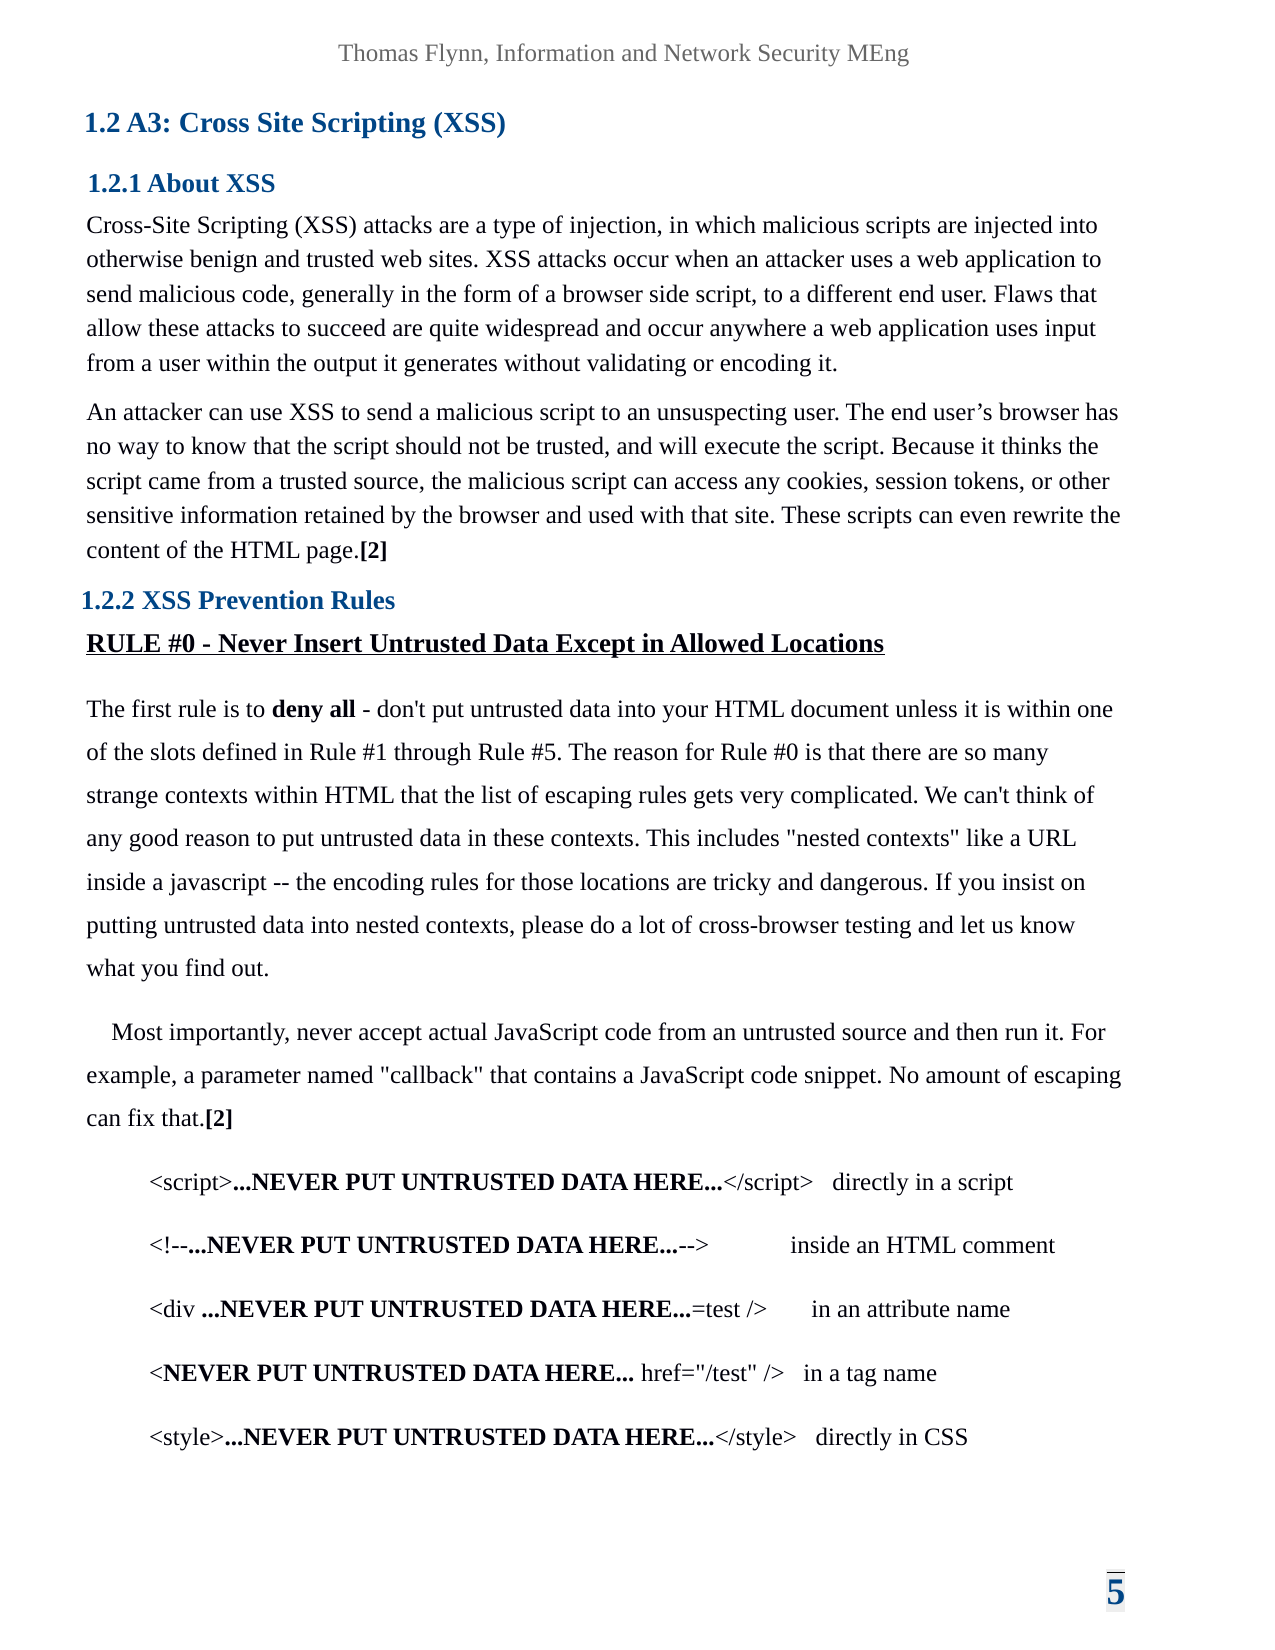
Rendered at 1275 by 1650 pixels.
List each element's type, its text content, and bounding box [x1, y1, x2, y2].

text <!--...NEVER PUT UNTRUSTED DATA HERE...--> inside an HTML comment [86, 1230, 1125, 1259]
subtitle 1.2.1 About XSS [74, 167, 1125, 198]
text <NEVER PUT UNTRUSTED DATA HERE... href="/test" /> in a tag name [86, 1358, 1125, 1387]
subtitle 1.2 A3: Cross Site Scripting (XSS) [81, 105, 1125, 138]
subtitle 1.2.2 XSS Prevention Rules [74, 584, 1125, 615]
text <style>...NEVER PUT UNTRUSTED DATA HERE...</style> directly in CSS [86, 1422, 1125, 1450]
text An attacker can use XSS to send a malicious script to an unsuspecting user. The end user’s browser has no way to know that the script should not be trusted, and will execute the script. Because it thinks the script came from a trusted source, the malicious script can access any cookies, session tokens, or other sensitive information retained by the browser and used with that site. These scripts can even rewrite the content of the HTML page.[2] [86, 397, 1125, 563]
text Cross-Site Scripting (XSS) attacks are a type of injection, in which malicious scripts are injected into otherwise benign and trusted web sites. XSS attacks occur when an attacker uses a web application to send malicious code, generally in the form of a browser side script, to a different end user. Flaws that allow these attacks to succeed are quite widespread and occur anywhere a web application uses input from a user within the output it generates without validating or encoding it. [86, 210, 1125, 377]
text RULE #0 - Never Insert Untrusted Data Except in Allowed Locations [86, 627, 1125, 658]
text <script>...NEVER PUT UNTRUSTED DATA HERE...</script> directly in a script [86, 1167, 1125, 1195]
text Most importantly, never accept actual JavaScript code from an untrusted source and then run it. For example, a parameter named "callback" that contains a JavaScript code snippet. No amount of escaping can fix that.[2] [86, 1017, 1125, 1132]
text <div ...NEVER PUT UNTRUSTED DATA HERE...=test /> in an attribute name [86, 1294, 1125, 1323]
text The first rule is to deny all - don't put untrusted data into your HTML document unless it is within one of the slots defined in Rule #1 through Rule #5. The reason for Rule #0 is that there are so many strange contexts within HTML that the list of escaping rules gets very complicated. We can't think of any good reason to put untrusted data in these contexts. This includes "nested contexts" like a URL inside a javascript -- the encoding rules for those locations are tricky and dangerous. If you insist on putting untrusted data into nested contexts, please do a lot of cross-browser testing and let us know what you find out. [86, 694, 1125, 982]
